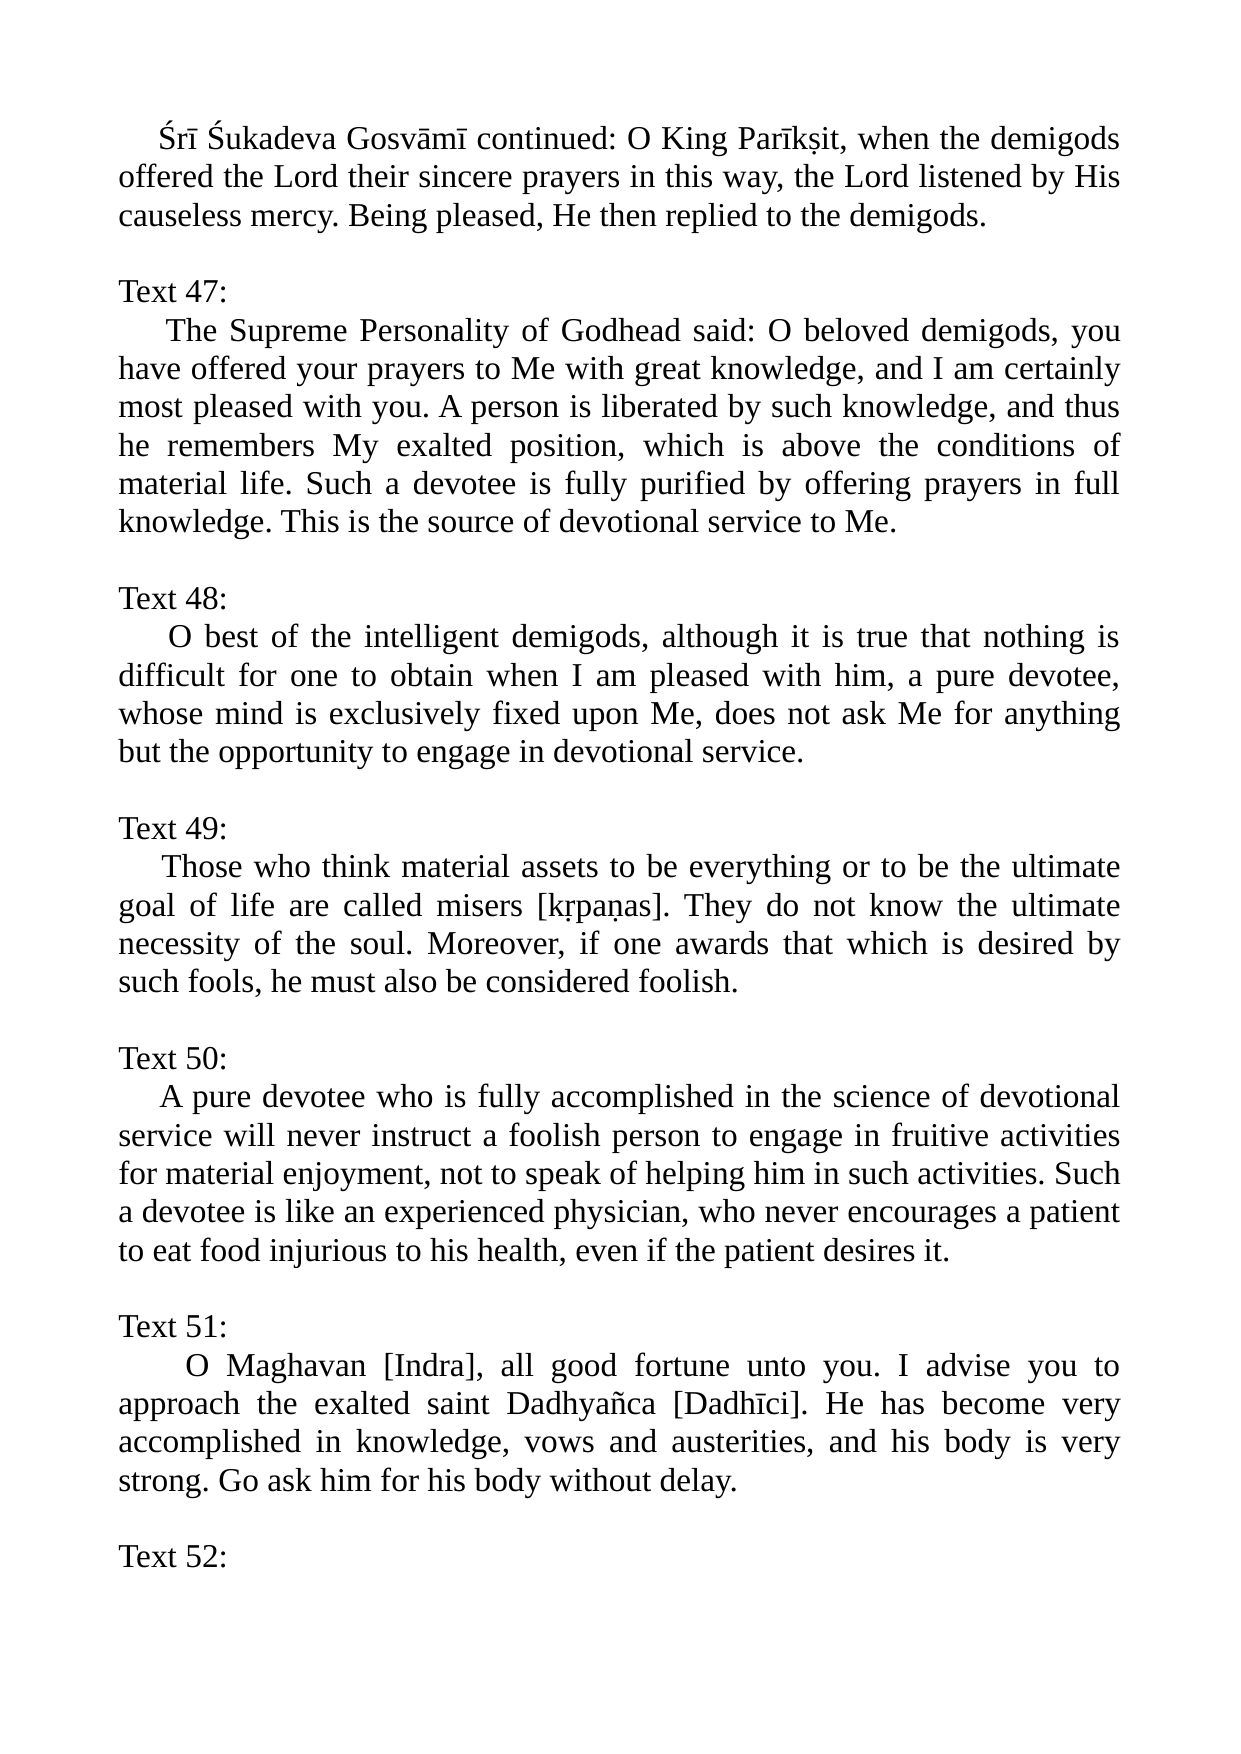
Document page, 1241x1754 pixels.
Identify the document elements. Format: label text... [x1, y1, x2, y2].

text Śrī Śukadeva Gosvāmī continued: O King Parīkṣit, when the demigods offered the Lord their sincere prayers in this way, the Lord listened by His causeless mercy. Being pleased, He then replied to the demigods. [118, 118, 1122, 233]
text Text 48: [118, 578, 1122, 616]
text The Supreme Personality of Godhead said: O beloved demigods, you have offered your prayers to Me with great knowledge, and I am certainly most pleased with you. A person is liberated by such knowledge, and thus he remembers My exalted position, which is above the conditions of material life. Such a devotee is fully purified by offering prayers in full knowledge. This is the source of devotional service to Me. [118, 310, 1122, 540]
text Text 47: [118, 271, 1122, 310]
text Text 52: [118, 1536, 1122, 1575]
text Text 51: [118, 1306, 1122, 1345]
text Those who think material assets to be everything or to be the ultimate goal of life are called misers [kṛpaṇas]. They do not know the ultimate necessity of the soul. Moreover, if one awards that which is desired by such fools, he must also be considered foolish. [118, 846, 1122, 1000]
text Text 50: [118, 1038, 1122, 1076]
text O best of the intelligent demigods, although it is true that nothing is difficult for one to obtain when I am pleased with him, a pure devotee, whose mind is exclusively fixed upon Me, does not ask Me for anything but the opportunity to engage in devotional service. [118, 616, 1122, 770]
text O Maghavan [Indra], all good fortune unto you. I advise you to approach the exalted saint Dadhyañca [Dadhīci]. He has become very accomplished in knowledge, vows and austerities, and his body is very strong. Go ask him for his body without delay. [118, 1345, 1122, 1498]
text Text 49: [118, 808, 1122, 846]
text A pure devotee who is fully accomplished in the science of devotional service will never instruct a foolish person to engage in fruitive activities for material enjoyment, not to speak of helping him in such activities. Such a devotee is like an experienced physician, who never encourages a patient to eat food injurious to his health, even if the patient desires it. [118, 1076, 1122, 1268]
